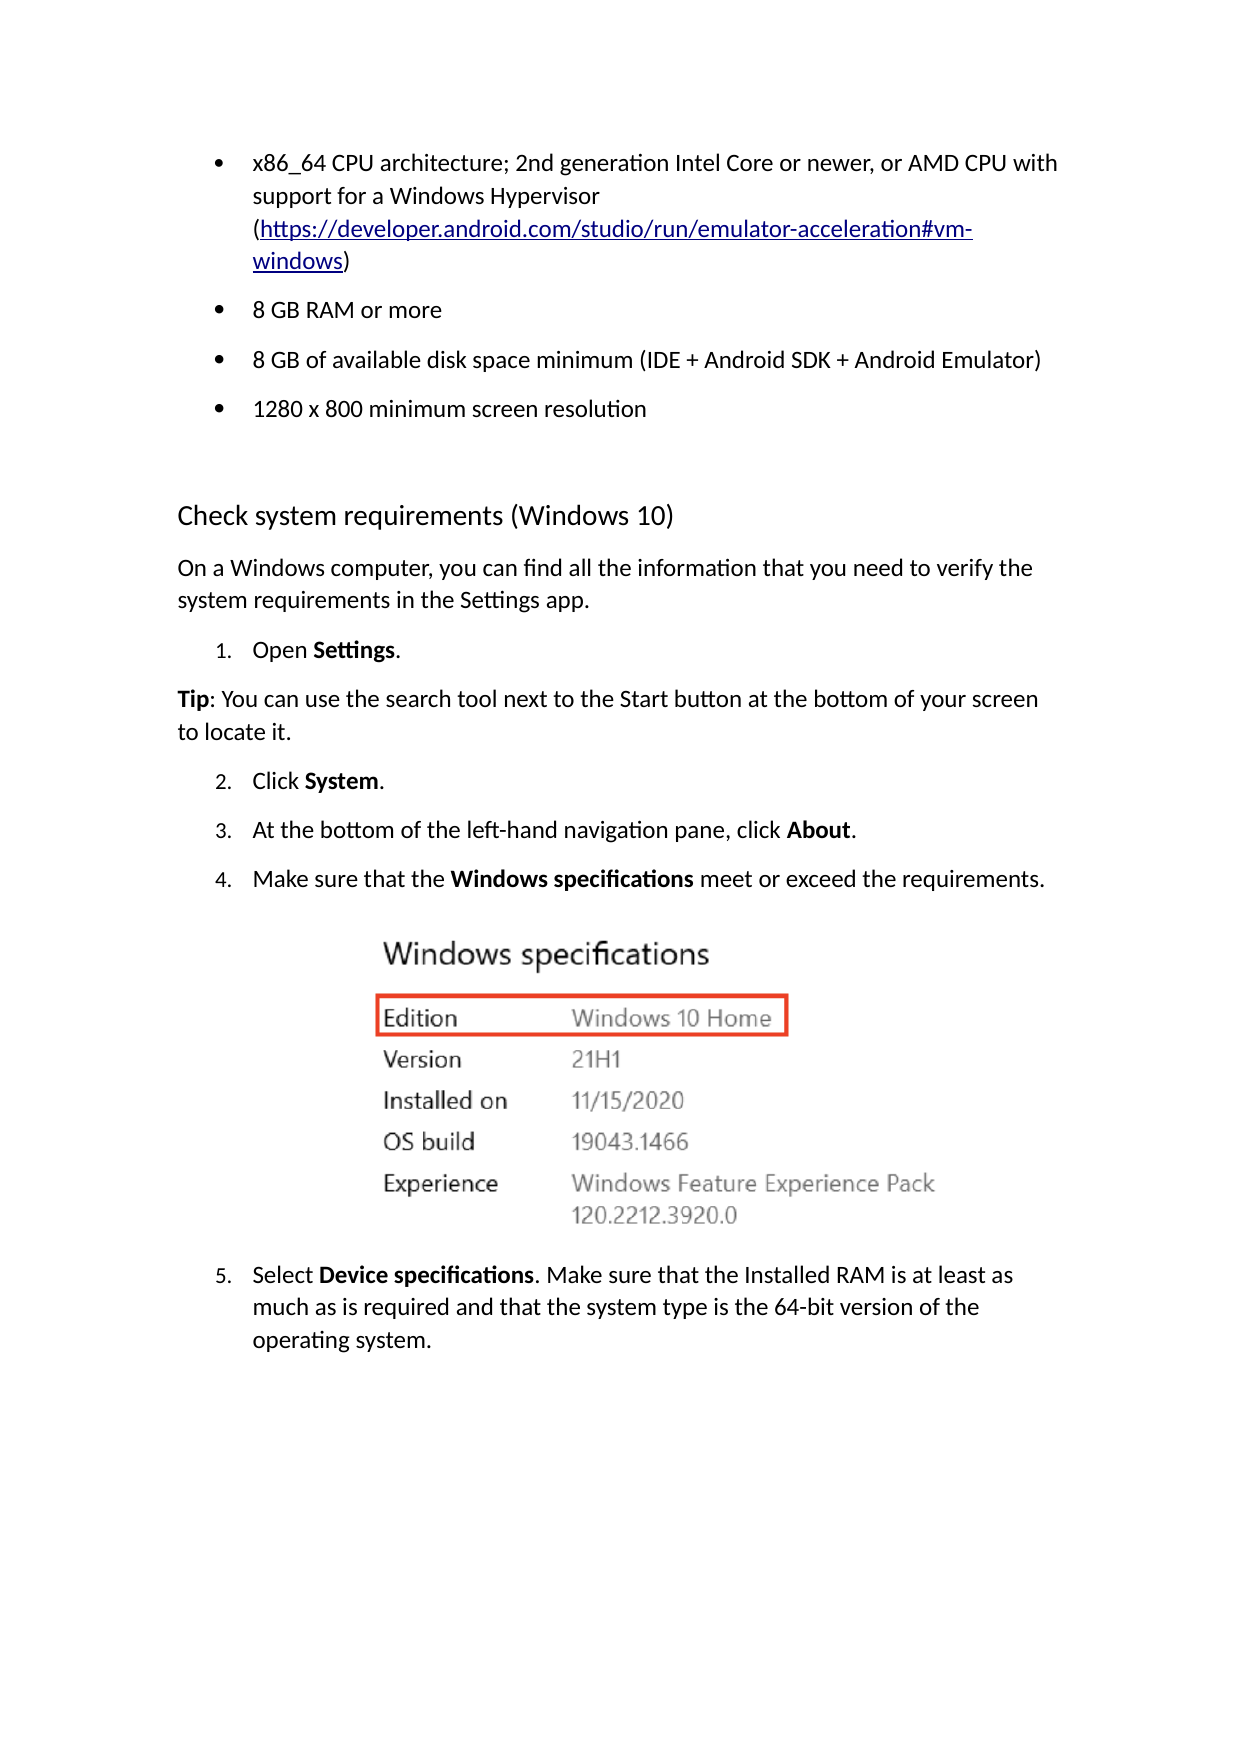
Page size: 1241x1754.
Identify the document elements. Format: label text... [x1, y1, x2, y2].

list Open Settings. [215, 634, 1063, 664]
text Tip: You can use the search tool next to the Start button at the bottom of your screen to locate it. [177, 683, 1063, 746]
list x86_64 CPU architecture; 2nd generation Intel Core or newer, or AMD CPU with support for a Windows Hypervisor (https://developer.android.com/studio/run/emulator-acceleration#vm-windows) [215, 148, 1063, 276]
list 8 GB RAM or more [215, 295, 1063, 325]
list At the bottom of the left-hand navigation pane, click About. [215, 814, 1063, 845]
list Click System. [215, 765, 1063, 795]
list 1280 x 800 minimum screen resolution [215, 393, 1063, 424]
list 8 GB of available disk space minimum (IDE + Android SDK + Android Emulator) [215, 344, 1063, 374]
list Make sure that the Windows specifications meet or exceed the requirements. [215, 863, 1063, 894]
list Select Device specifications. Make sure that the Installed RAM is at least as much as is required and that the system type is the 64-bit version of the operating system. [215, 1259, 1063, 1355]
text On a Windows computer, you can find all the information that you need to verify the system requirements in the Settings app. [177, 552, 1063, 615]
text Check system requirements (Windows 10) [177, 497, 1063, 533]
